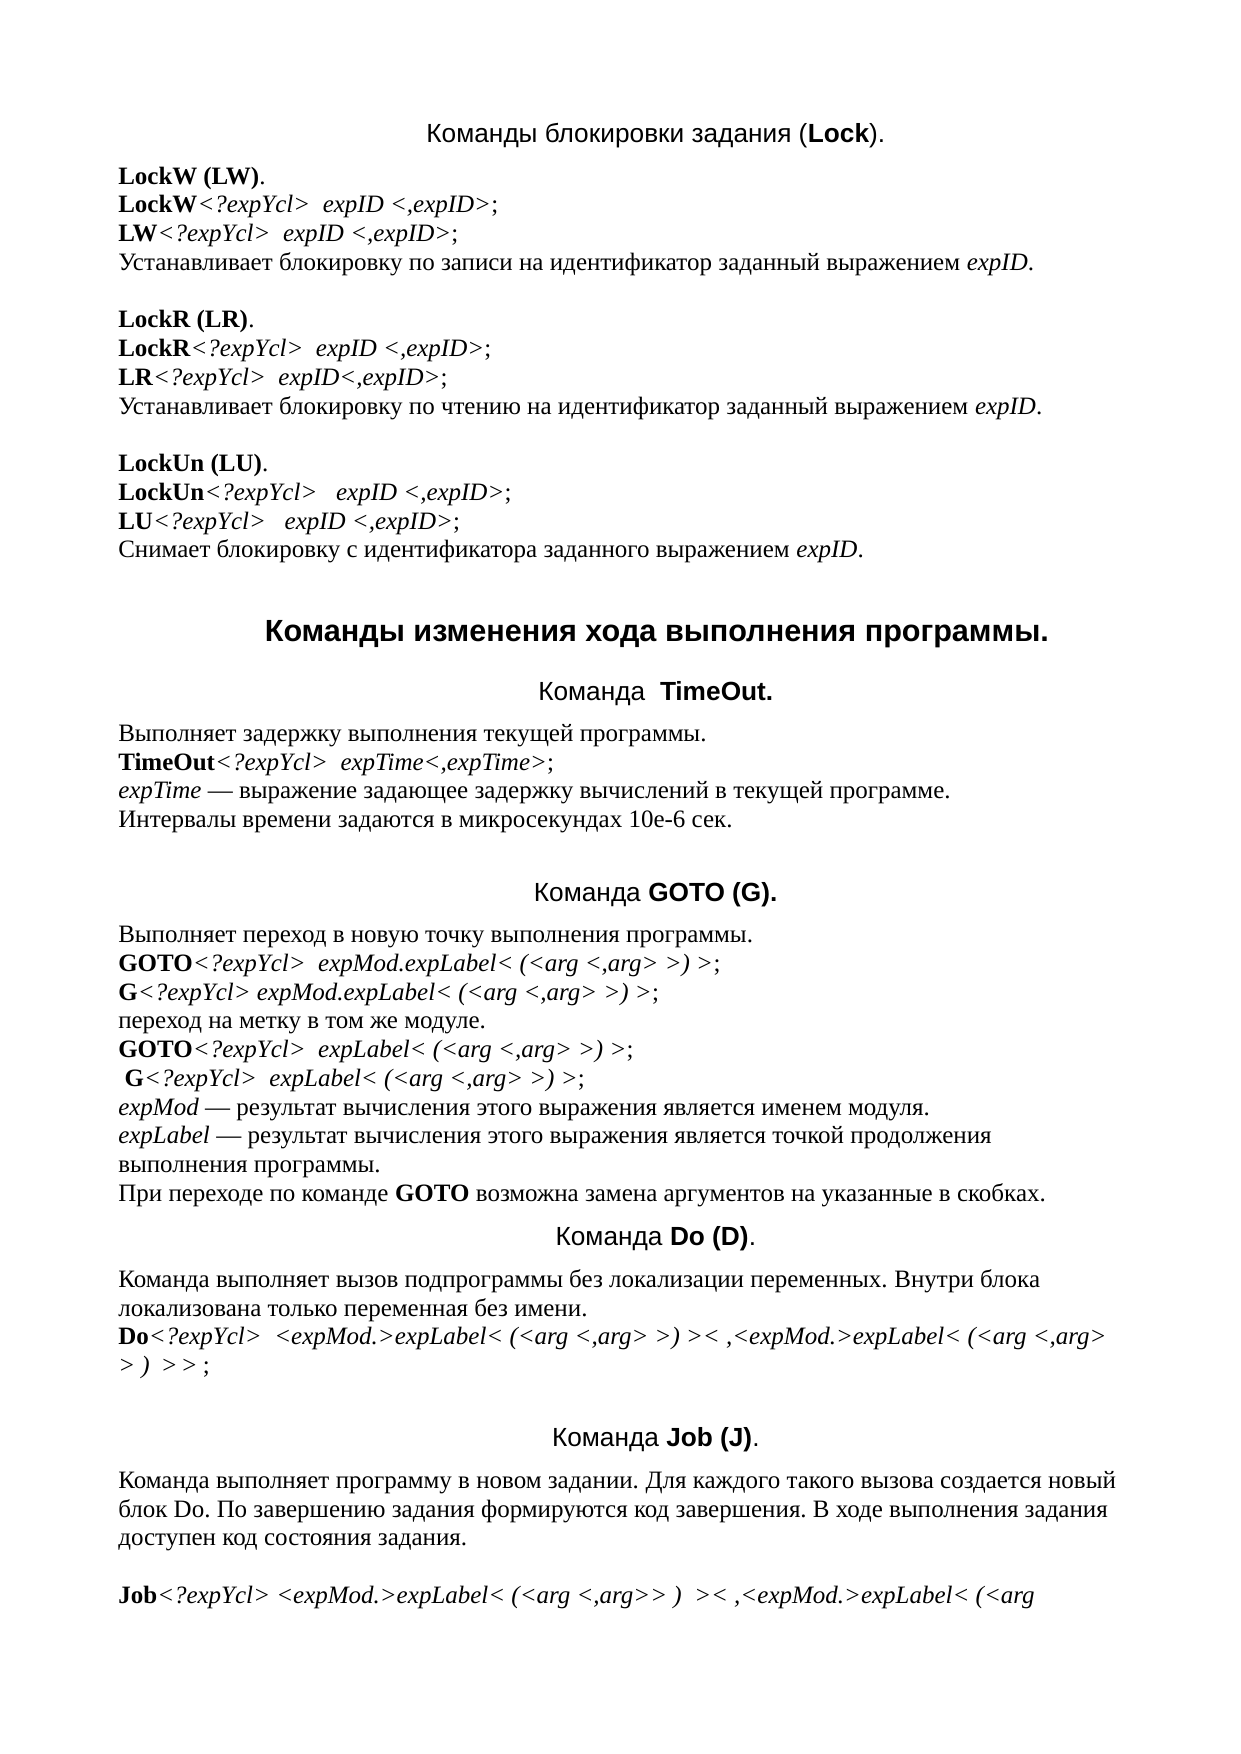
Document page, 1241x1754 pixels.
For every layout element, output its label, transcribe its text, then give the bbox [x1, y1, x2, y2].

text LockW (LW). [118, 161, 1122, 189]
text expTime — выражение задающее задержку вычислений в текущей программе. [118, 776, 1122, 804]
text LU<?expYcl> expID <,expID>; [118, 506, 1122, 534]
subtitle Команда TimeOut. [189, 675, 1122, 706]
text Job<?expYcl> <expMod.>expLabel< (<arg <,arg>> ) >< ,<expMod.>expLabel< (<arg [118, 1580, 1122, 1609]
text Выполняет переход в новую точку выполнения программы. [118, 919, 1122, 948]
text LockR<?expYcl> expID <,expID>; [118, 333, 1122, 362]
text GOTO<?expYcl> expMod.expLabel< (<arg <,arg> >) >; [118, 948, 1122, 977]
text Команда выполняет программу в новом задании. Для каждого такого вызова создается новый блок Do. По завершению задания формируются код завершения. В ходе выполнения задания доступен код состояния задания. [118, 1465, 1122, 1551]
text LockUn (LU). [118, 448, 1122, 477]
subtitle Команда Do (D). [189, 1221, 1122, 1251]
text LockR (LR). [118, 304, 1122, 333]
text LockUn<?expYcl> expID <,expID>; [118, 477, 1122, 506]
text переход на метку в том же модуле. [118, 1005, 1122, 1034]
text expMod — результат вычисления этого выражения является именем модуля. [118, 1092, 1122, 1120]
text Устанавливает блокировку по чтению на идентификатор заданный выражением expID. [118, 391, 1122, 419]
text LR<?expYcl> expID<,expID>; [118, 362, 1122, 391]
text LW<?expYcl> expID <,expID>; [118, 218, 1122, 247]
text LockW<?expYcl> expID <,expID>; [118, 189, 1122, 218]
text Выполняет задержку выполнения текущей программы. [118, 718, 1122, 747]
text При переходе по команде GOTO возможна замена аргументов на указанные в скобках. [118, 1178, 1122, 1207]
text expLabel — результат вычисления этого выражения является точкой продолжения выполнения программы. [118, 1120, 1122, 1178]
text Устанавливает блокировку по записи на идентификатор заданный выражением expID. [118, 247, 1122, 276]
subtitle Команды изменения хода выполнения программы. [153, 613, 1122, 648]
text G<?expYcl> expMod.expLabel< (<arg <,arg> >) >; [118, 977, 1122, 1005]
subtitle Команды блокировки задания (Lock). [189, 118, 1122, 148]
text Снимает блокировку с идентификатора заданного выражением expID. [118, 534, 1122, 563]
text G<?expYcl> expLabel< (<arg <,arg> >) >; [118, 1063, 1122, 1092]
text TimeOut<?expYcl> expTime<,expTime>; [118, 747, 1122, 776]
subtitle Команда Job (J). [189, 1422, 1122, 1452]
text Команда выполняет вызов подпрограммы без локализации переменных. Внутри блока локализована только переменная без имени. [118, 1264, 1122, 1321]
text GOTO<?expYcl> expLabel< (<arg <,arg> >) >; [118, 1034, 1122, 1063]
subtitle Команда GOTO (G). [189, 876, 1122, 907]
text Интервалы времени задаются в микросекундах 10e-6 сек. [118, 804, 1122, 833]
